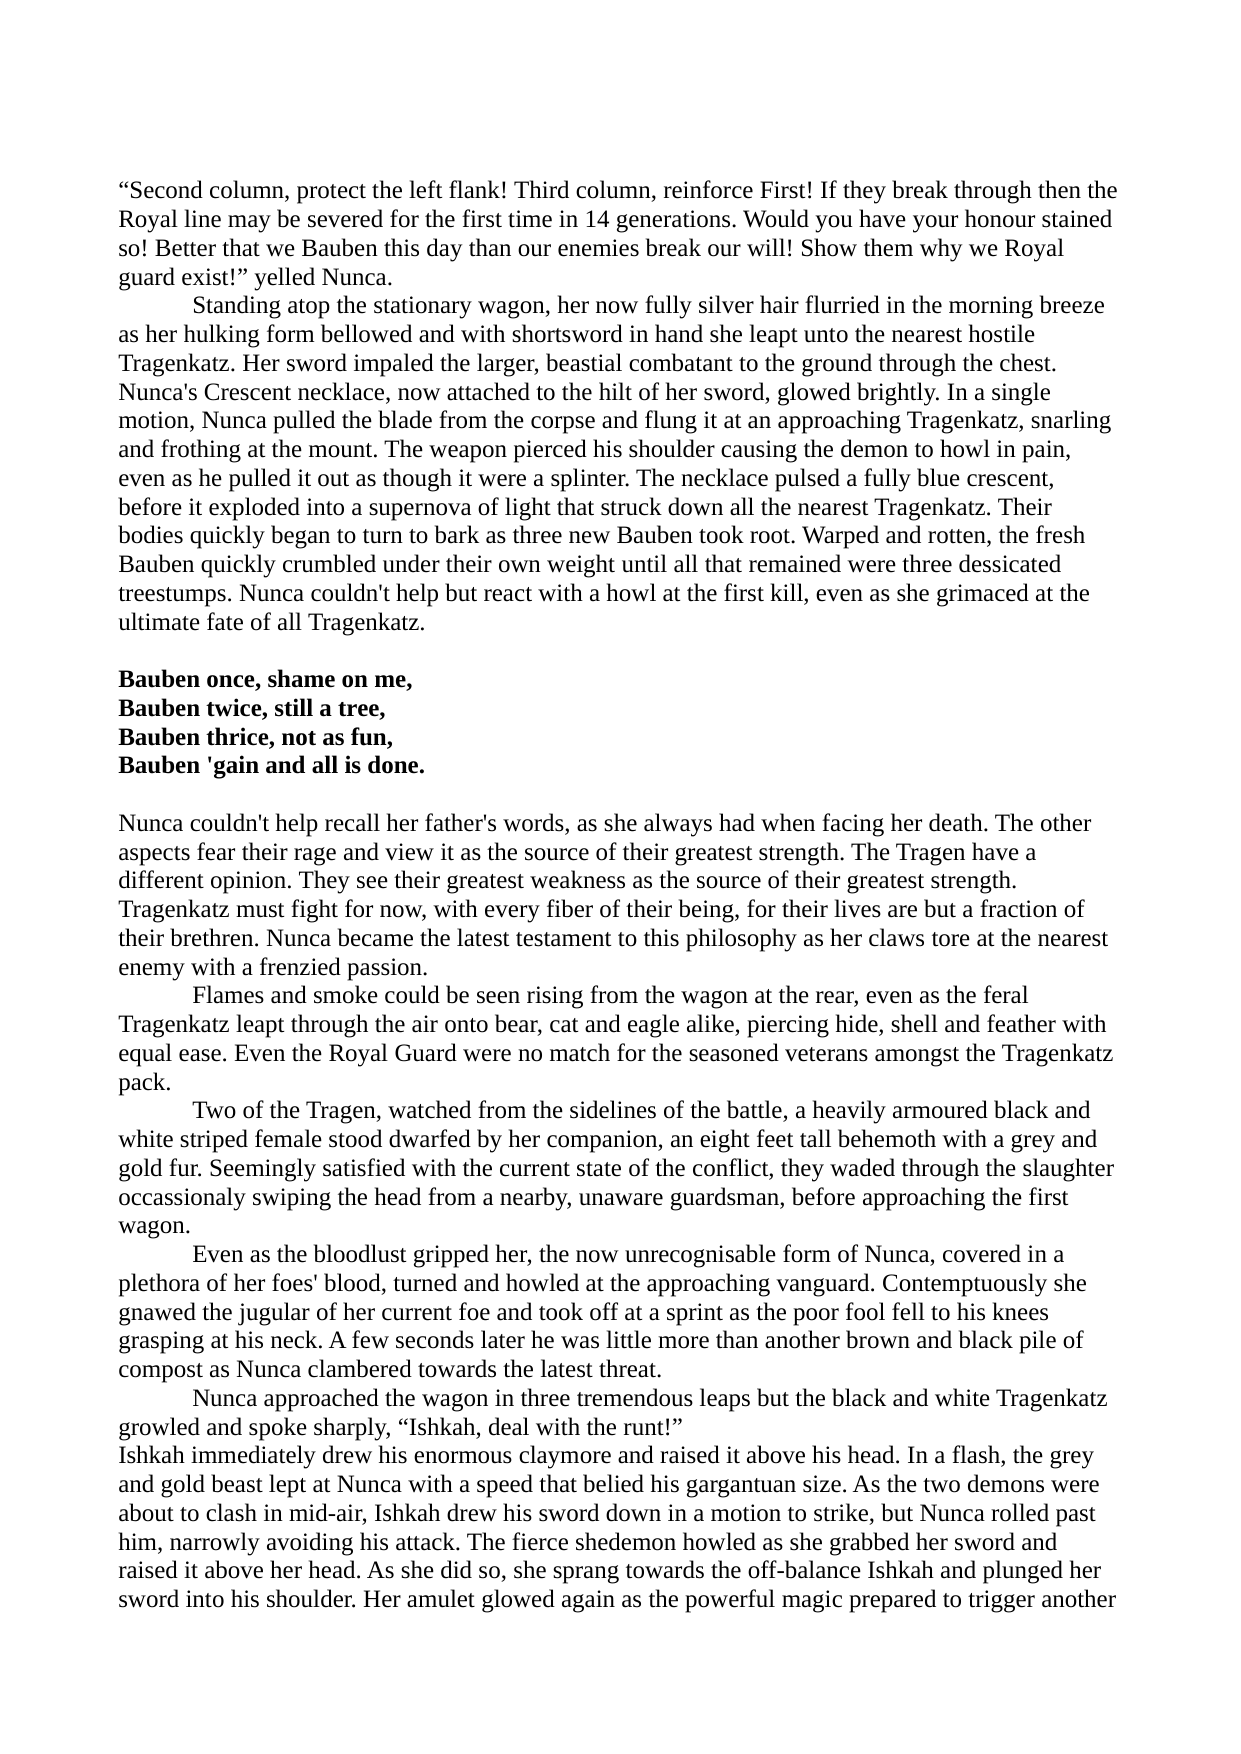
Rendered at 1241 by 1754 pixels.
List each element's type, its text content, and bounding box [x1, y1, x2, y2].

text Even as the bloodlust gripped her, the now unrecognisable form of Nunca, covered in a plethora of her foes' blood, turned and howled at the approaching vanguard. Contemptuously she gnawed the jugular of her current foe and took off at a sprint as the poor fool fell to his knees grasping at his neck. A few seconds later he was little more than another brown and black pile of compost as Nunca clambered towards the latest threat. [118, 1239, 1122, 1383]
text Nunca approached the wagon in three tremendous leaps but the black and white Tragenkatz growled and spoke sharply, “Ishkah, deal with the runt!” [118, 1383, 1122, 1441]
text Ishkah immediately drew his enormous claymore and raised it above his head. In a flash, the grey and gold beast lept at Nunca with a speed that belied his gargantuan size. As the two demons were about to clash in mid-air, Ishkah drew his sword down in a motion to strike, but Nunca rolled past him, narrowly avoiding his attack. The fierce shedemon howled as she grabbed her sword and raised it above her head. As she did so, she sprang towards the off-balance Ishkah and plunged her sword into his shoulder. Her amulet glowed again as the powerful magic prepared to trigger another [118, 1441, 1122, 1613]
text Flames and smoke could be seen rising from the wagon at the rear, even as the feral Tragenkatz leapt through the air onto bear, cat and eagle alike, piercing hide, shell and feather with equal ease. Even the Royal Guard were no match for the seasoned veterans amongst the Tragenkatz pack. [118, 981, 1122, 1096]
text Nunca couldn't help recall her father's words, as she always had when facing her death. The other aspects fear their rage and view it as the source of their greatest strength. The Tragen have a different opinion. They see their greatest weakness as the source of their greatest strength. Tragenkatz must fight for now, with every fiber of their being, for their lives are but a fraction of their brethren. Nunca became the latest testament to this philosophy as her claws tore at the nearest enemy with a frenzied passion. [118, 808, 1122, 981]
text Bauben twice, still a tree, [118, 693, 1122, 722]
text Bauben thrice, not as fun, [118, 722, 1122, 751]
text “Second column, protect the left flank! Third column, reinforce First! If they break through then the Royal line may be severed for the first time in 14 generations. Would you have your honour stained so! Better that we Bauben this day than our enemies break our will! Show them why we Royal guard exist!” yelled Nunca. [118, 176, 1122, 291]
text Bauben 'gain and all is done. [118, 751, 1122, 779]
text Two of the Tragen, watched from the sidelines of the battle, a heavily armoured black and white striped female stood dwarfed by her companion, an eight feet tall behemoth with a grey and gold fur. Seemingly satisfied with the current state of the conflict, they waded through the slaughter occassionaly swiping the head from a nearby, unaware guardsman, before approaching the first wagon. [118, 1096, 1122, 1239]
text Bauben once, shame on me, [118, 664, 1122, 693]
text Standing atop the stationary wagon, her now fully silver hair flurried in the morning breeze as her hulking form bellowed and with shortsword in hand she leapt unto the nearest hostile Tragenkatz. Her sword impaled the larger, beastial combatant to the ground through the chest. Nunca's Crescent necklace, now attached to the hilt of her sword, glowed brightly. In a single motion, Nunca pulled the blade from the corpse and flung it at an approaching Tragenkatz, snarling and frothing at the mount. The weapon pierced his shoulder causing the demon to howl in pain, even as he pulled it out as though it were a splinter. The necklace pulsed a fully blue crescent, before it exploded into a supernova of light that struck down all the nearest Tragenkatz. Their bodies quickly began to turn to bark as three new Bauben took root. Warped and rotten, the fresh Bauben quickly crumbled under their own weight until all that remained were three dessicated treestumps. Nunca couldn't help but react with a howl at the first kill, even as she grimaced at the ultimate fate of all Tragenkatz. [118, 291, 1122, 636]
